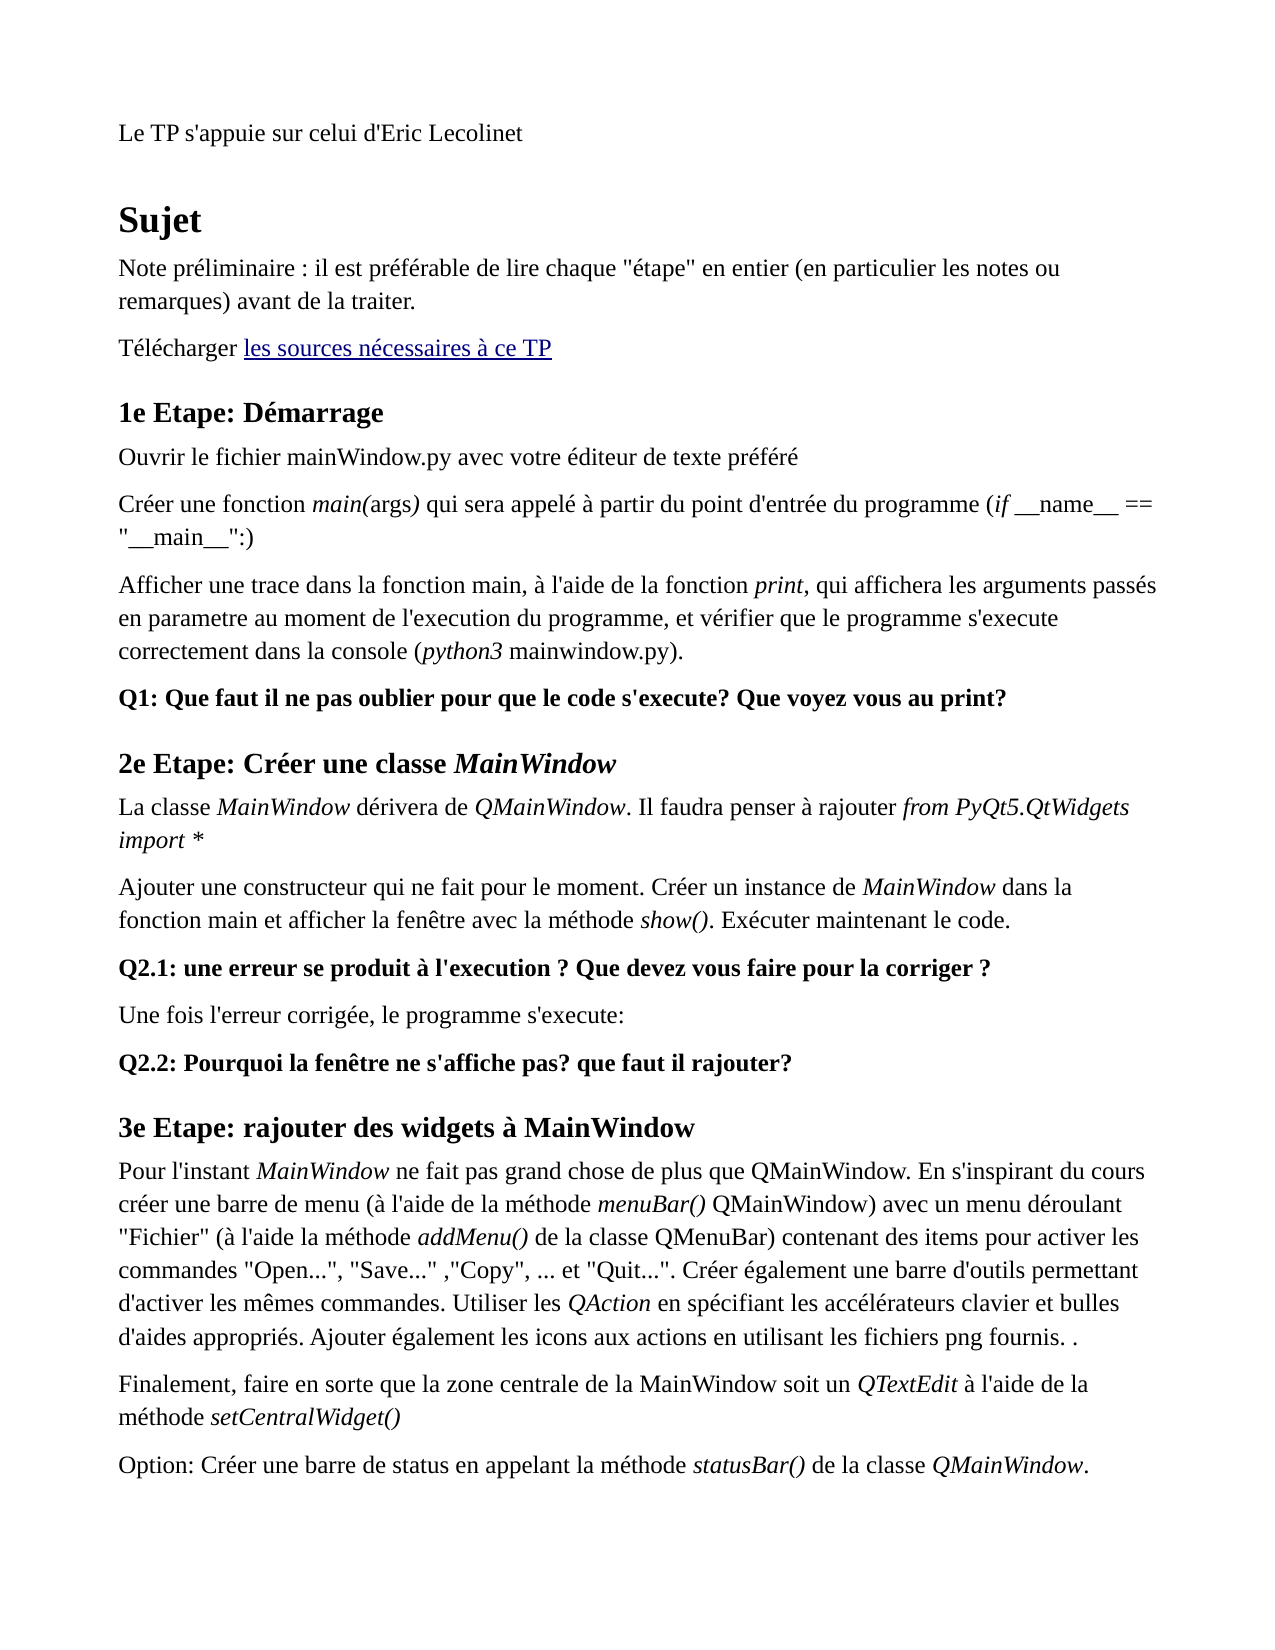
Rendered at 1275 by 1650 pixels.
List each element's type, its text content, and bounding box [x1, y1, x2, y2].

text Q2.1: une erreur se produit à l'execution ? Que devez vous faire pour la corriger ? [118, 953, 1157, 982]
text Note préliminaire : il est préférable de lire chaque "étape" en entier (en particulier les notes ou remarques) avant de la traiter. [118, 253, 1157, 314]
text Télécharger les sources nécessaires à ce TP [118, 333, 1157, 362]
subtitle 3e Etape: rajouter des widgets à MainWindow [118, 1110, 1157, 1144]
text Q1: Que faut il ne pas oublier pour que le code s'execute? Que voyez vous au print? [118, 683, 1157, 712]
text Créer une fonction main(args) qui sera appelé à partir du point d'entrée du programme (if __name__ == "__main__":) [118, 489, 1157, 551]
subtitle 1e Etape: Démarrage [118, 396, 1157, 429]
subtitle 2e Etape: Créer une classe MainWindow [118, 746, 1157, 779]
text La classe MainWindow dérivera de QMainWindow. Il faudra penser à rajouter from PyQt5.QtWidgets import * [118, 792, 1157, 853]
text Afficher une trace dans la fonction main, à l'aide de la fonction print, qui affichera les arguments passés en parametre au moment de l'execution du programme, et vérifier que le programme s'execute correctement dans la console (python3 mainwindow.py). [118, 570, 1157, 665]
text Une fois l'erreur corrigée, le programme s'execute: [118, 1001, 1157, 1029]
subtitle Sujet [118, 197, 1157, 240]
text Option: Créer une barre de status en appelant la méthode statusBar() de la classe QMainWindow. [118, 1450, 1157, 1478]
text Le TP s'appuie sur celui d'Eric Lecolinet [118, 118, 1157, 147]
text Finalement, faire en sorte que la zone centrale de la MainWindow soit un QTextEdit à l'aide de la méthode setCentralWidget() [118, 1369, 1157, 1431]
text Ajouter une constructeur qui ne fait pour le moment. Créer un instance de MainWindow dans la fonction main et afficher la fenêtre avec la méthode show(). Exécuter maintenant le code. [118, 872, 1157, 934]
text Q2.2: Pourquoi la fenêtre ne s'affiche pas? que faut il rajouter? [118, 1048, 1157, 1077]
text Pour l'instant MainWindow ne fait pas grand chose de plus que QMainWindow. En s'inspirant du cours créer une barre de menu (à l'aide de la méthode menuBar() QMainWindow) avec un menu déroulant "Fichier" (à l'aide la méthode addMenu() de la classe QMenuBar) contenant des items pour activer les commandes "Open...", "Save..." ,"Copy", ... et "Quit...". Créer également une barre d'outils permettant d'activer les mêmes commandes. Utiliser les QAction en spécifiant les accélérateurs clavier et bulles d'aides appropriés. Ajouter également les icons aux actions en utilisant les fichiers png fournis. . [118, 1156, 1157, 1350]
text Ouvrir le fichier mainWindow.py avec votre éditeur de texte préféré [118, 442, 1157, 470]
